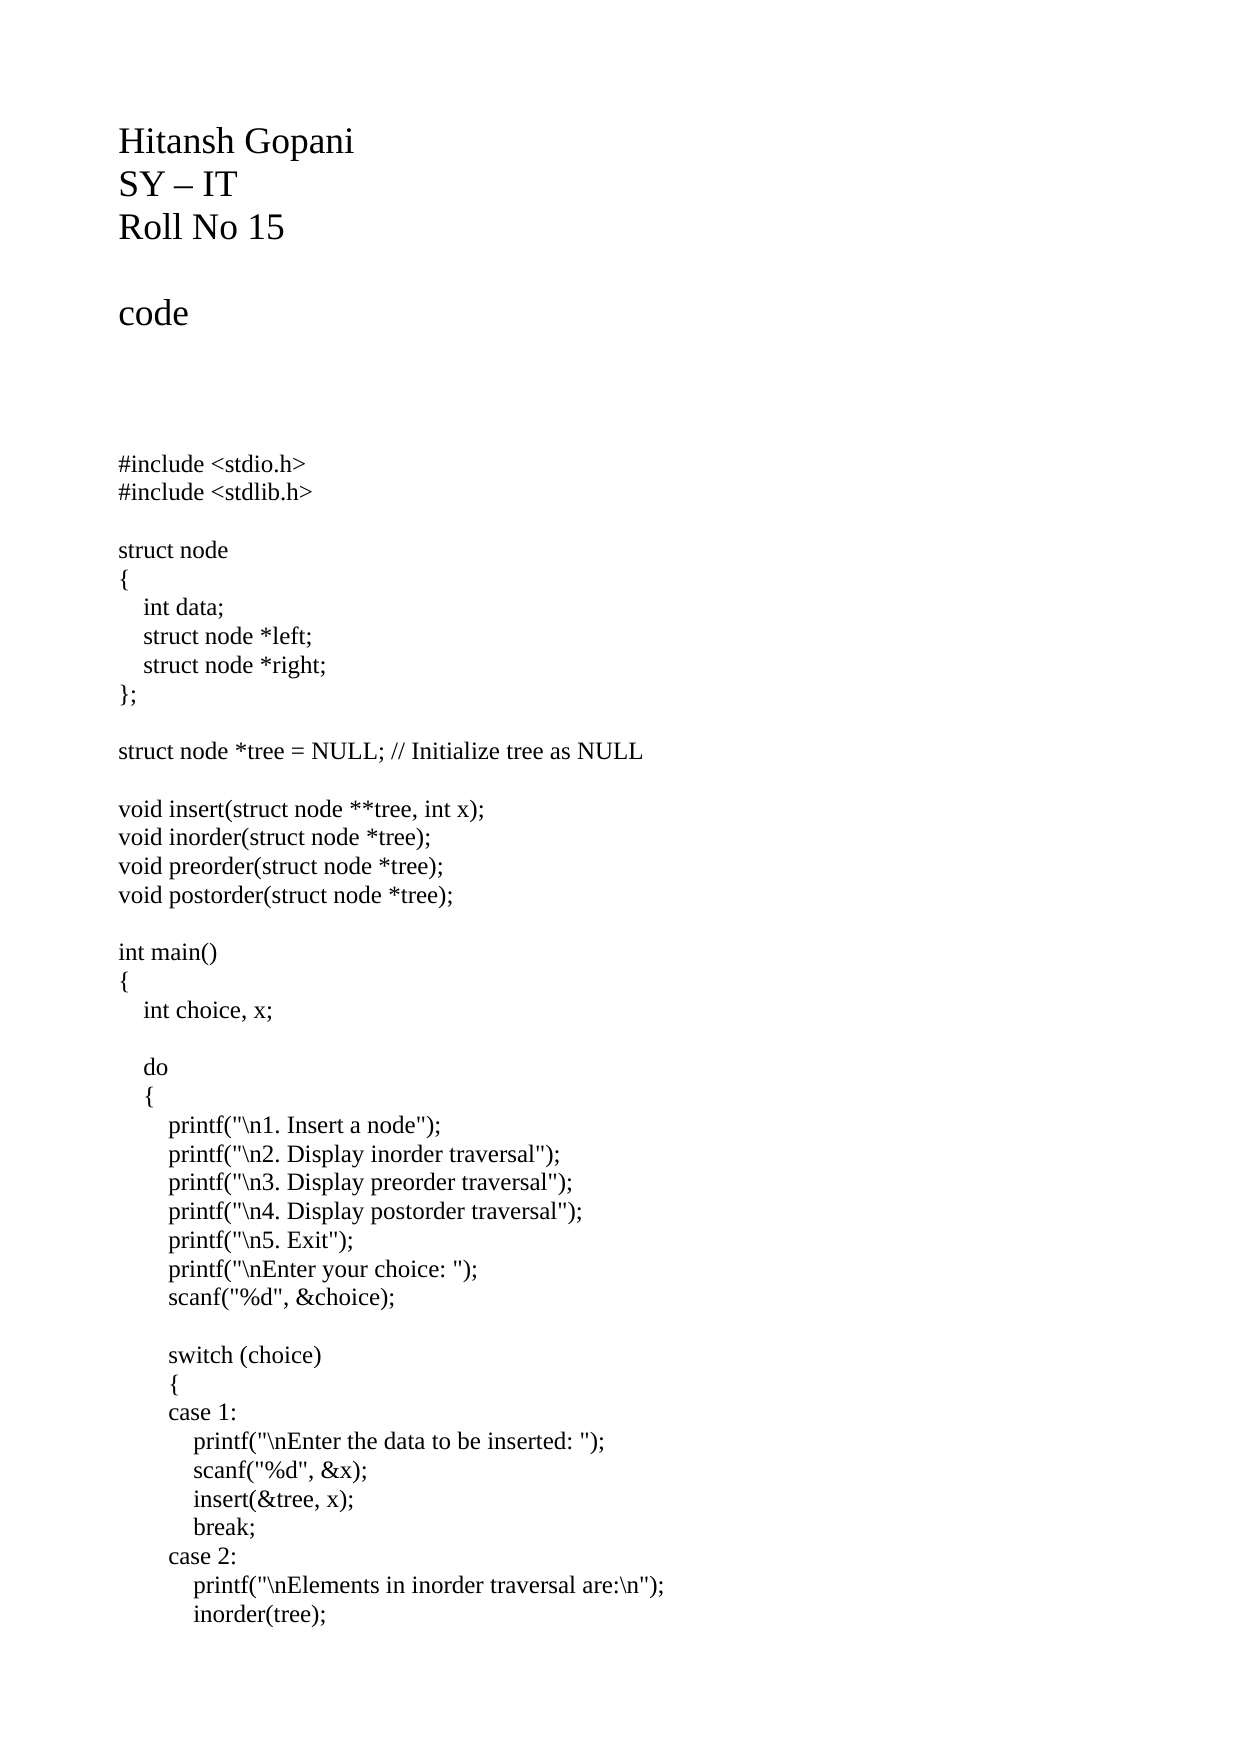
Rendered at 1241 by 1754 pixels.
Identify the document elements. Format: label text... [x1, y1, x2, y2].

text struct node *tree = NULL; // Initialize tree as NULL [118, 736, 1122, 765]
text scanf("%d", &x); [118, 1455, 1122, 1484]
text int main() [118, 937, 1122, 966]
text void insert(struct node **tree, int x); [118, 794, 1122, 822]
text { [118, 1369, 1122, 1397]
text void postorder(struct node *tree); [118, 880, 1122, 909]
text SY – IT [118, 161, 1122, 204]
text int data; [118, 592, 1122, 621]
text switch (choice) [118, 1340, 1122, 1369]
text printf("\n5. Exit"); [118, 1225, 1122, 1254]
text void inorder(struct node *tree); [118, 822, 1122, 851]
text do [118, 1052, 1122, 1081]
text case 2: [118, 1541, 1122, 1570]
text printf("\nEnter the data to be inserted: "); [118, 1426, 1122, 1455]
text scanf("%d", &choice); [118, 1282, 1122, 1311]
text { [118, 564, 1122, 592]
text struct node *right; [118, 650, 1122, 679]
text #include <stdlib.h> [118, 477, 1122, 506]
text { [118, 966, 1122, 995]
text inorder(tree); [118, 1599, 1122, 1627]
text int choice, x; [118, 995, 1122, 1024]
text Hitansh Gopani [118, 118, 1122, 161]
text struct node *left; [118, 621, 1122, 650]
text void preorder(struct node *tree); [118, 851, 1122, 880]
text case 1: [118, 1397, 1122, 1426]
text Roll No 15 [118, 204, 1122, 247]
text printf("\n3. Display preorder traversal"); [118, 1167, 1122, 1196]
text insert(&tree, x); [118, 1484, 1122, 1512]
text struct node [118, 535, 1122, 564]
text printf("\nElements in inorder traversal are:\n"); [118, 1570, 1122, 1599]
text printf("\n1. Insert a node"); [118, 1110, 1122, 1139]
text printf("\nEnter your choice: "); [118, 1254, 1122, 1282]
text printf("\n4. Display postorder traversal"); [118, 1196, 1122, 1225]
text code [118, 291, 1122, 334]
text break; [118, 1512, 1122, 1541]
text printf("\n2. Display inorder traversal"); [118, 1139, 1122, 1167]
text #include <stdio.h> [118, 449, 1122, 477]
text { [118, 1081, 1122, 1110]
text }; [118, 679, 1122, 707]
